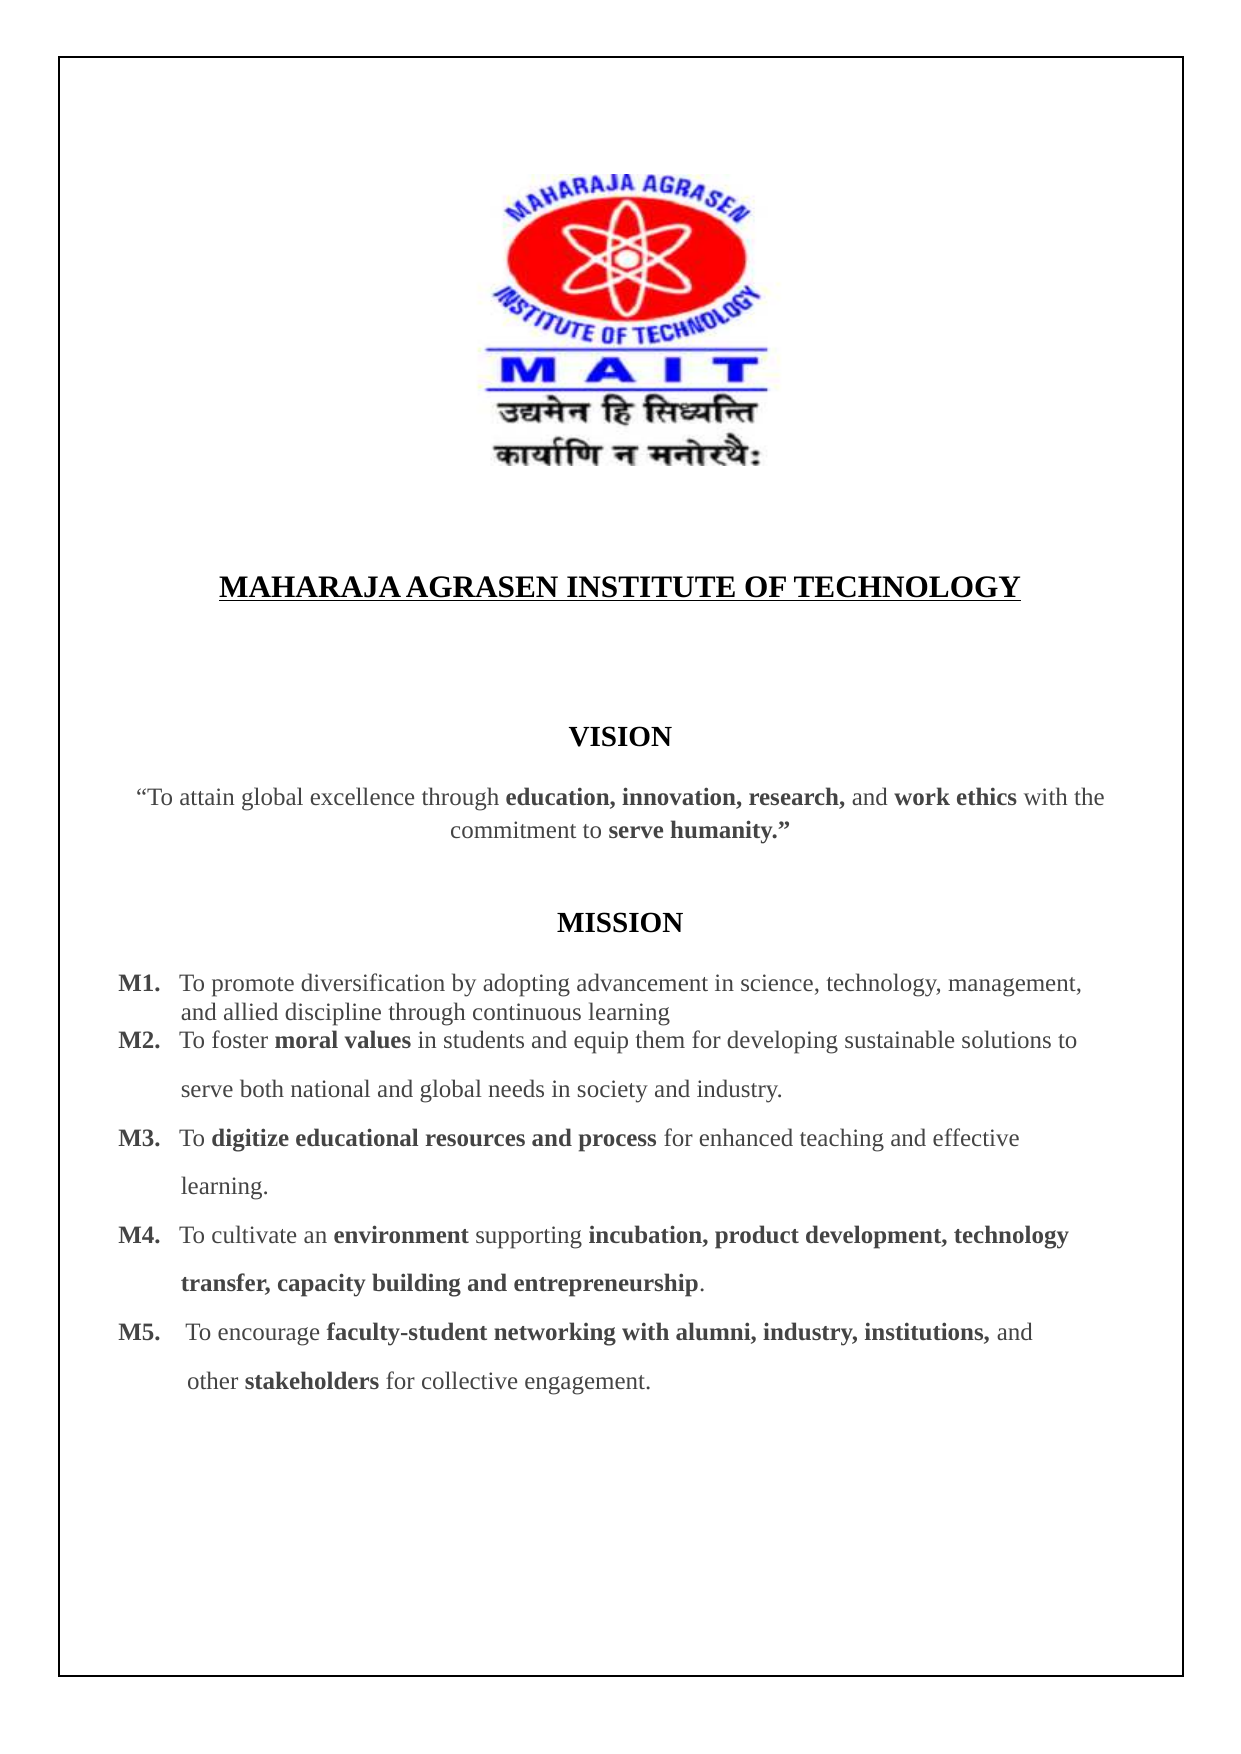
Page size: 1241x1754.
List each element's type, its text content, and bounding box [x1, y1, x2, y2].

text other stakeholders for collective engagement. [118, 1366, 1122, 1394]
text VISION [118, 719, 1122, 753]
text learning. [118, 1171, 1122, 1200]
text transfer, capacity building and entrepreneurship. [118, 1268, 1122, 1297]
text “To attain global excellence through education, innovation, research, and work ethics with the commitment to serve humanity.” [118, 782, 1122, 843]
text M1. To promote diversification by adopting advancement in science, technology, management, [118, 968, 1122, 997]
text serve both national and global needs in society and industry. [118, 1074, 1122, 1103]
text M5. To encourage faculty-student networking with alumni, industry, institutions, and [118, 1317, 1122, 1346]
text M4. To cultivate an environment supporting incubation, product development, technology [118, 1220, 1122, 1249]
picture [453, 174, 787, 466]
text MISSION [118, 906, 1122, 939]
text and allied discipline through continuous learning [118, 997, 1122, 1025]
text MAHARAJA AGRASEN INSTITUTE OF TECHNOLOGY [118, 568, 1122, 604]
text M3. To digitize educational resources and process for enhanced teaching and effective [118, 1123, 1122, 1151]
text M2. To foster moral values in students and equip them for developing sustainable solutions to [118, 1025, 1122, 1054]
